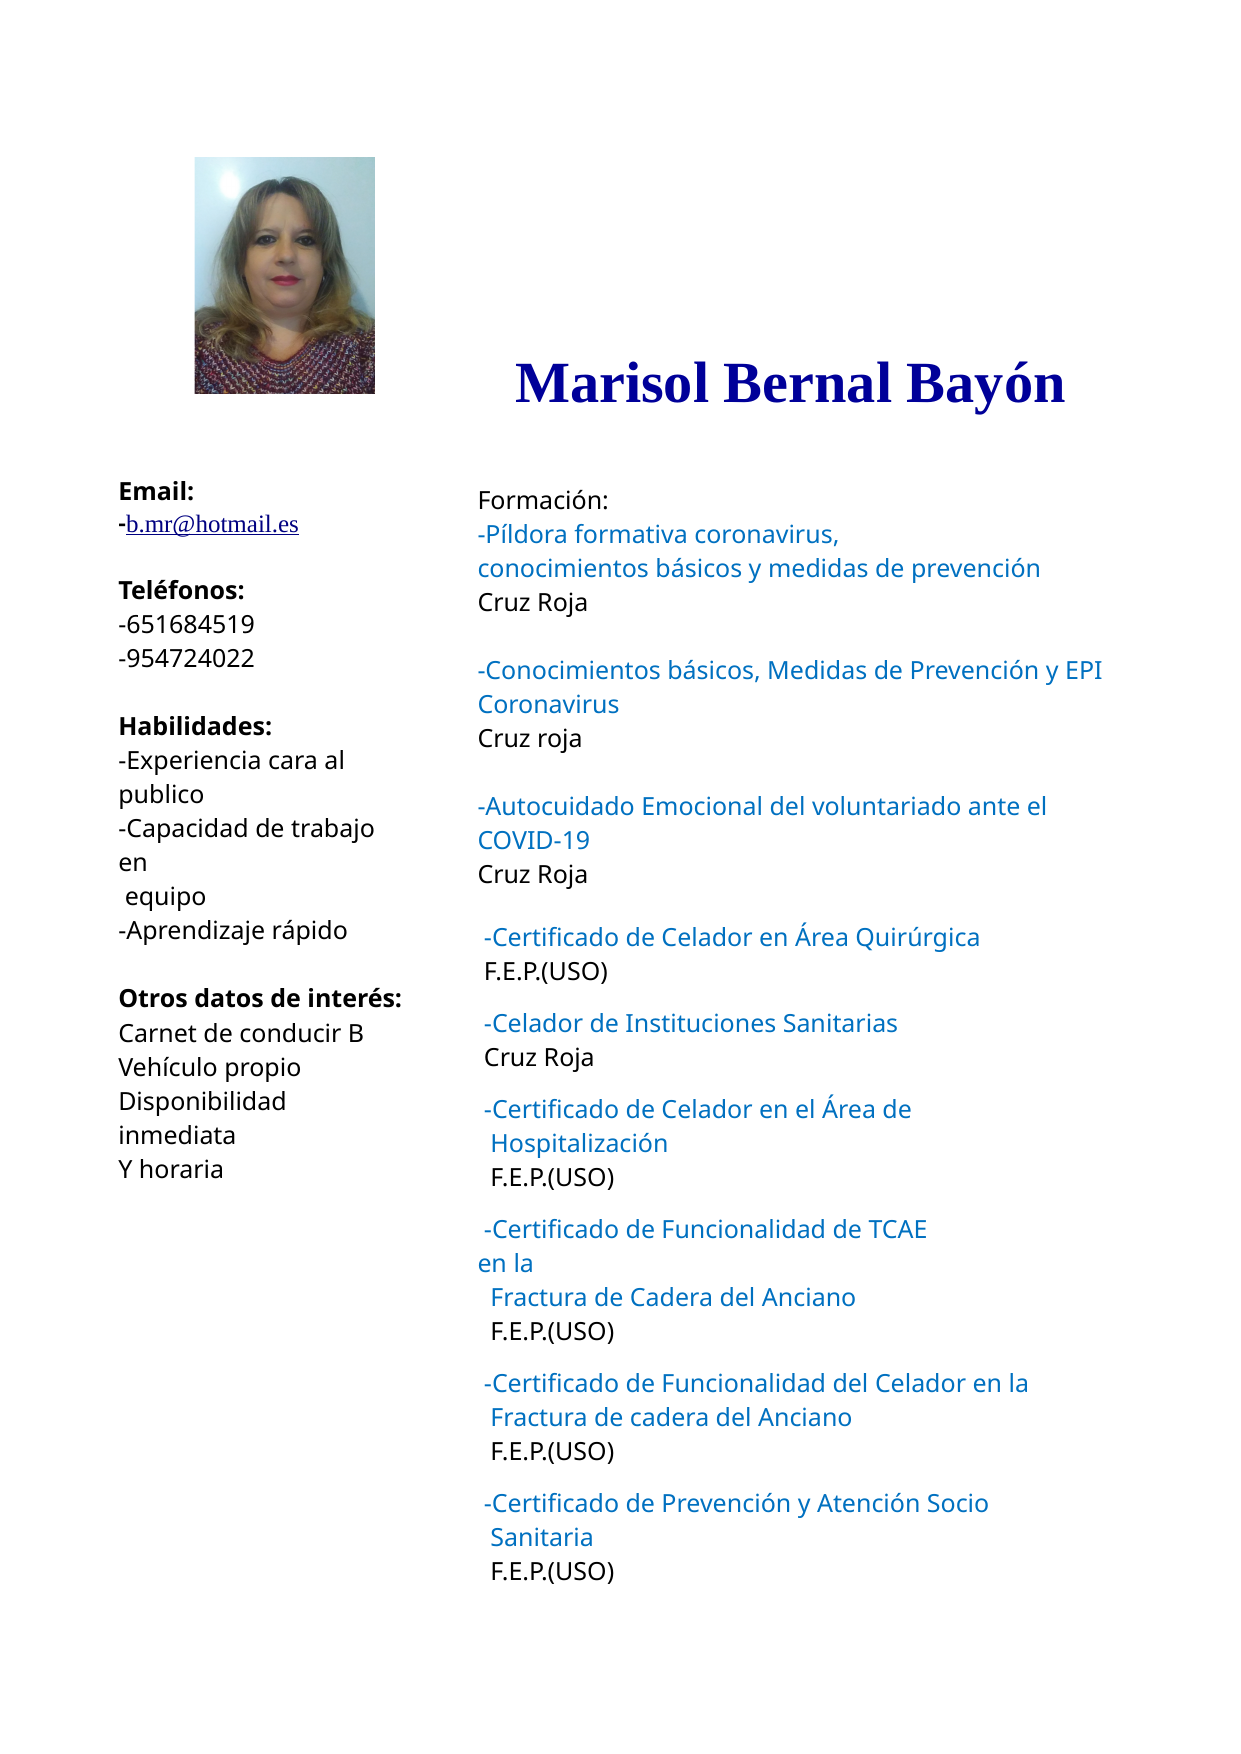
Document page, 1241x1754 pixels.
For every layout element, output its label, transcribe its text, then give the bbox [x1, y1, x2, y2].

text -Certificado de Celador en Área Quirúrgica [477, 920, 1122, 954]
text Cruz Roja [477, 1040, 1122, 1074]
text F.E.P.(USO) [477, 1313, 1122, 1348]
text Formación: [477, 482, 1122, 516]
text -954724022 [118, 641, 403, 674]
text -Píldora formativa coronavirus, conocimientos básicos y medidas de prevención [477, 516, 1122, 584]
text Marisol Bernal Bayón [477, 348, 1122, 415]
text -Certificado de Celador en el Área de [477, 1091, 1122, 1126]
text -Conocimientos básicos, Medidas de Prevención y EPI Coronavirus [477, 653, 1122, 721]
text Vehículo propio [118, 1049, 403, 1083]
text -Experiencia cara al publico [118, 743, 403, 811]
text F.E.P.(USO) [477, 1433, 1122, 1467]
text -Autocuidado Emocional del voluntariado ante el COVID-19 [477, 789, 1122, 857]
text -Capacidad de trabajo en [118, 811, 403, 879]
text -Celador de Instituciones Sanitarias [477, 1006, 1122, 1040]
text F.E.P.(USO) [477, 1553, 1122, 1587]
text Cruz roja [477, 721, 1122, 755]
text equipo [118, 879, 403, 913]
text Otros datos de interés: [118, 981, 403, 1015]
text F.E.P.(USO) [477, 1159, 1122, 1194]
text Cruz Roja [477, 857, 1122, 891]
text -Aprendizaje rápido [118, 913, 403, 947]
text Carnet de conducir B [118, 1015, 403, 1049]
text -Certificado de Prevención y Atención Socio [477, 1485, 1122, 1519]
text Email: [118, 474, 403, 508]
text Cruz Roja [477, 584, 1122, 618]
text -651684519 [118, 606, 403, 641]
text -b.mr@hotmail.es [118, 508, 403, 538]
text Fractura de Cadera del Anciano [477, 1279, 1122, 1313]
text Teléfonos: [118, 572, 403, 606]
text Disponibilidad inmediata [118, 1083, 403, 1151]
text Habilidades: [118, 709, 403, 743]
text Sanitaria [477, 1519, 1122, 1553]
text Y horaria [118, 1151, 403, 1186]
text -Certificado de Funcionalidad del Celador en la [477, 1365, 1122, 1399]
text F.E.P.(USO) [477, 954, 1122, 988]
text Hospitalización [477, 1126, 1122, 1159]
text Fractura de cadera del Anciano [477, 1399, 1122, 1433]
text -Certificado de Funcionalidad de TCAE en la [477, 1211, 1122, 1279]
